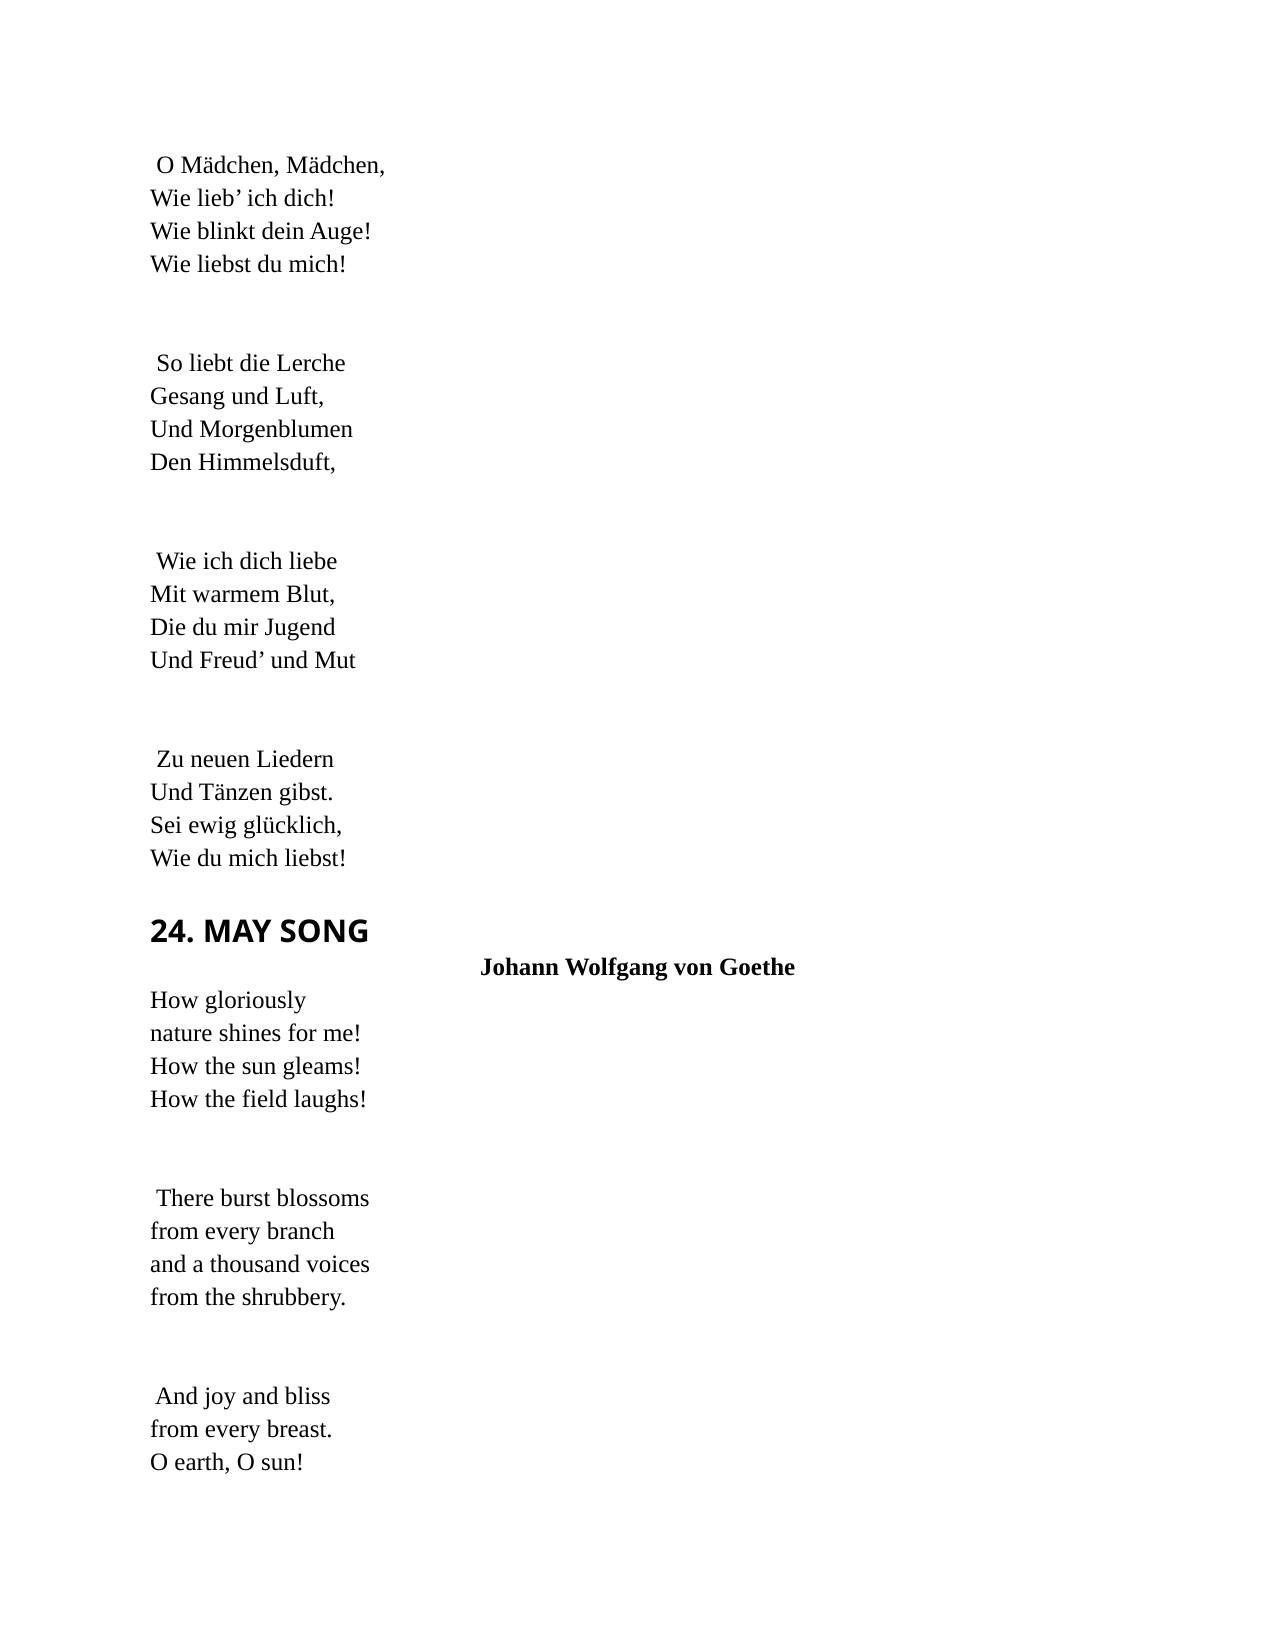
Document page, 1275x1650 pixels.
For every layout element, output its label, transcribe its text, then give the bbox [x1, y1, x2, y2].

text 24. MAY SONG [150, 901, 1125, 952]
text Johann Wolfgang von Goethe [150, 952, 1125, 981]
text O Mädchen, Mädchen, Wie lieb’ ich dich! Wie blinkt dein Auge! Wie liebst du mich! [150, 150, 1125, 278]
text And joy and bliss from every breast. O earth, O sun! [150, 1315, 1125, 1476]
text Wie ich dich liebe Mit warmem Blut, Die du mir Jugend Und Freud’ und Mut [150, 480, 1125, 674]
text How gloriously nature shines for me! How the sun gleams! How the field laughs! [150, 985, 1125, 1113]
text So liebt die Lerche Gesang und Luft, Und Morgenblumen Den Himmelsduft, [150, 282, 1125, 476]
text Zu neuen Liedern Und Tänzen gibst. Sei ewig glücklich, Wie du mich liebst! [150, 678, 1125, 872]
text There burst blossoms from every branch and a thousand voices from the shrubbery. [150, 1117, 1125, 1311]
